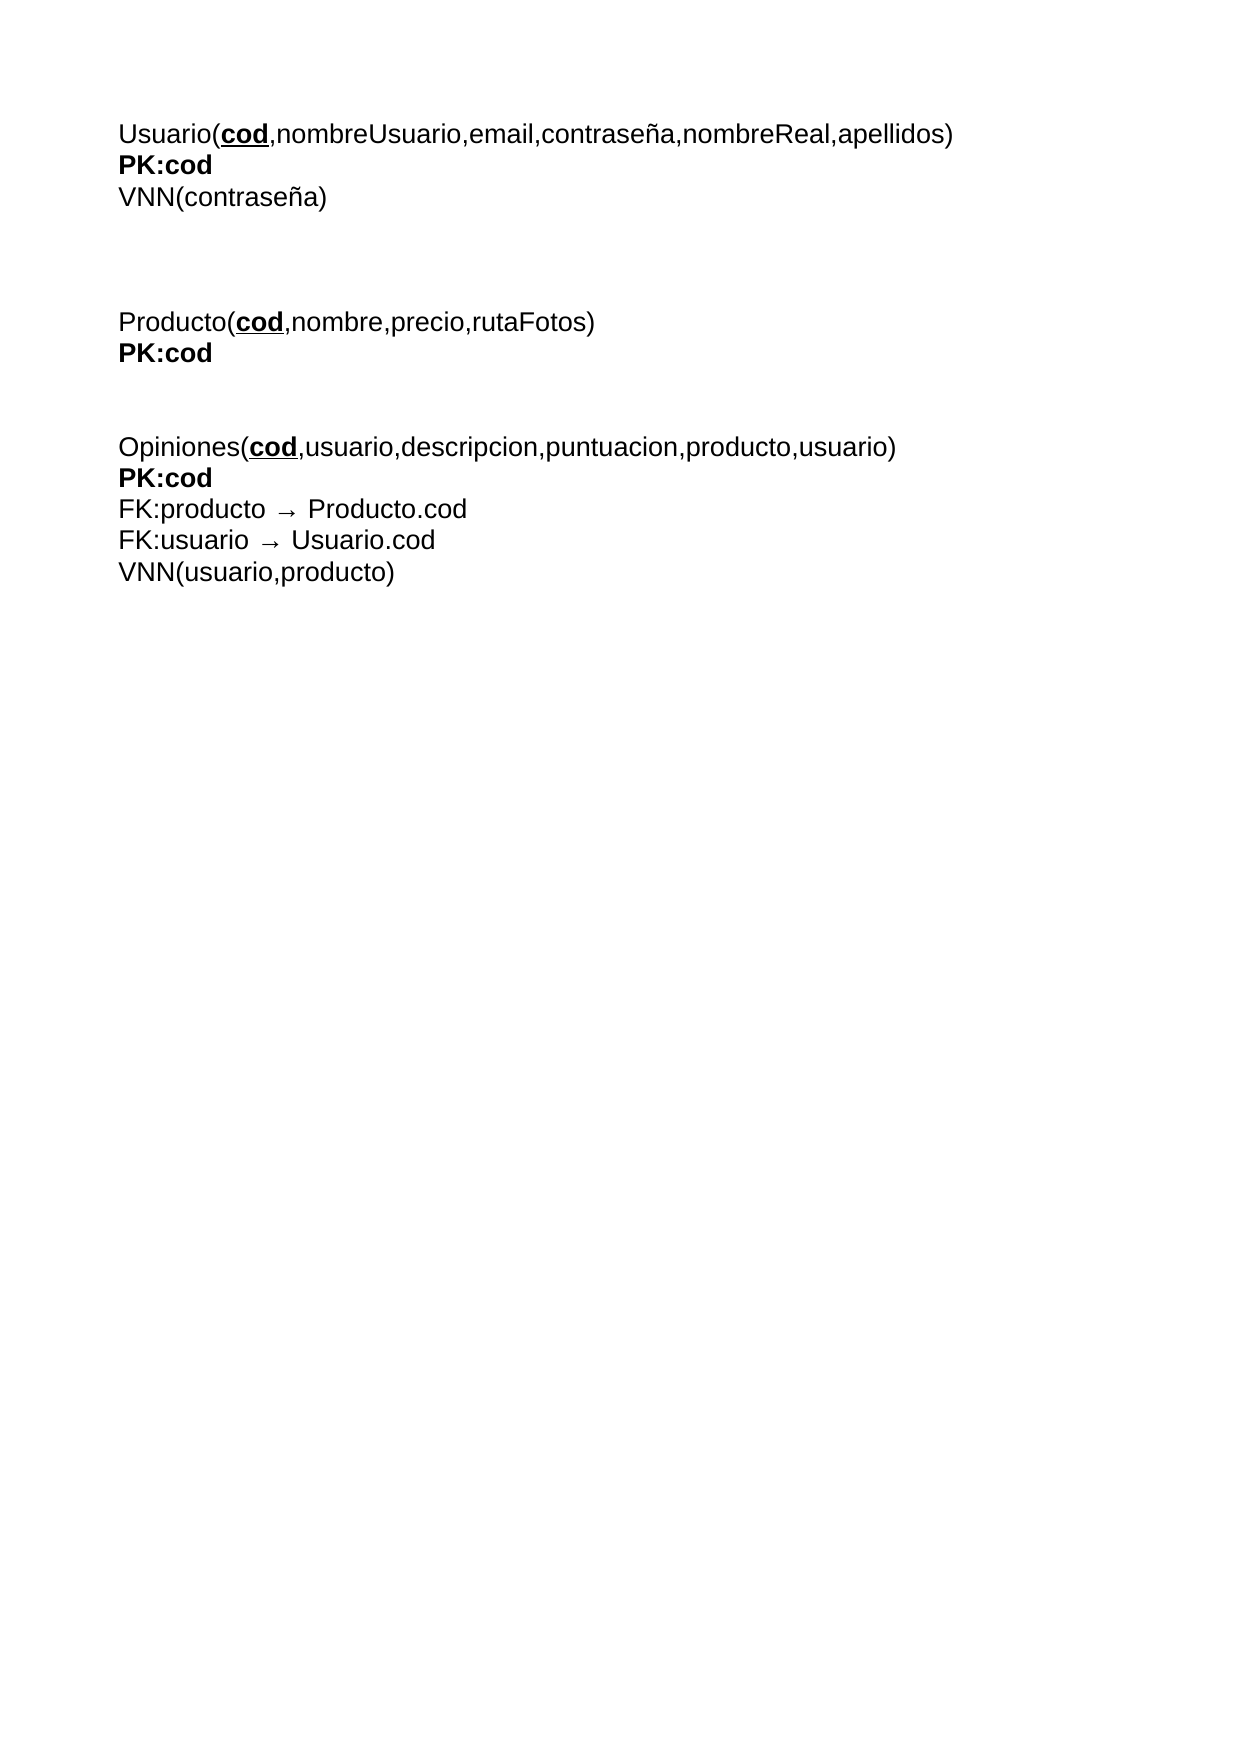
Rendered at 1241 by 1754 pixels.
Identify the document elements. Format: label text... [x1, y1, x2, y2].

text FK:usuario → Usuario.cod [118, 524, 1122, 556]
text Usuario(cod,nombreUsuario,email,contraseña,nombreReal,apellidos) [118, 118, 1122, 149]
text Opiniones(cod,usuario,descripcion,puntuacion,producto,usuario) [118, 431, 1122, 462]
text PK:cod [118, 149, 1122, 181]
text VNN(usuario,producto) [118, 556, 1122, 587]
text PK:cod [118, 337, 1122, 368]
text PK:cod [118, 462, 1122, 493]
text VNN(contraseña) [118, 181, 1122, 212]
text Producto(cod,nombre,precio,rutaFotos) [118, 306, 1122, 337]
text FK:producto → Producto.cod [118, 493, 1122, 524]
